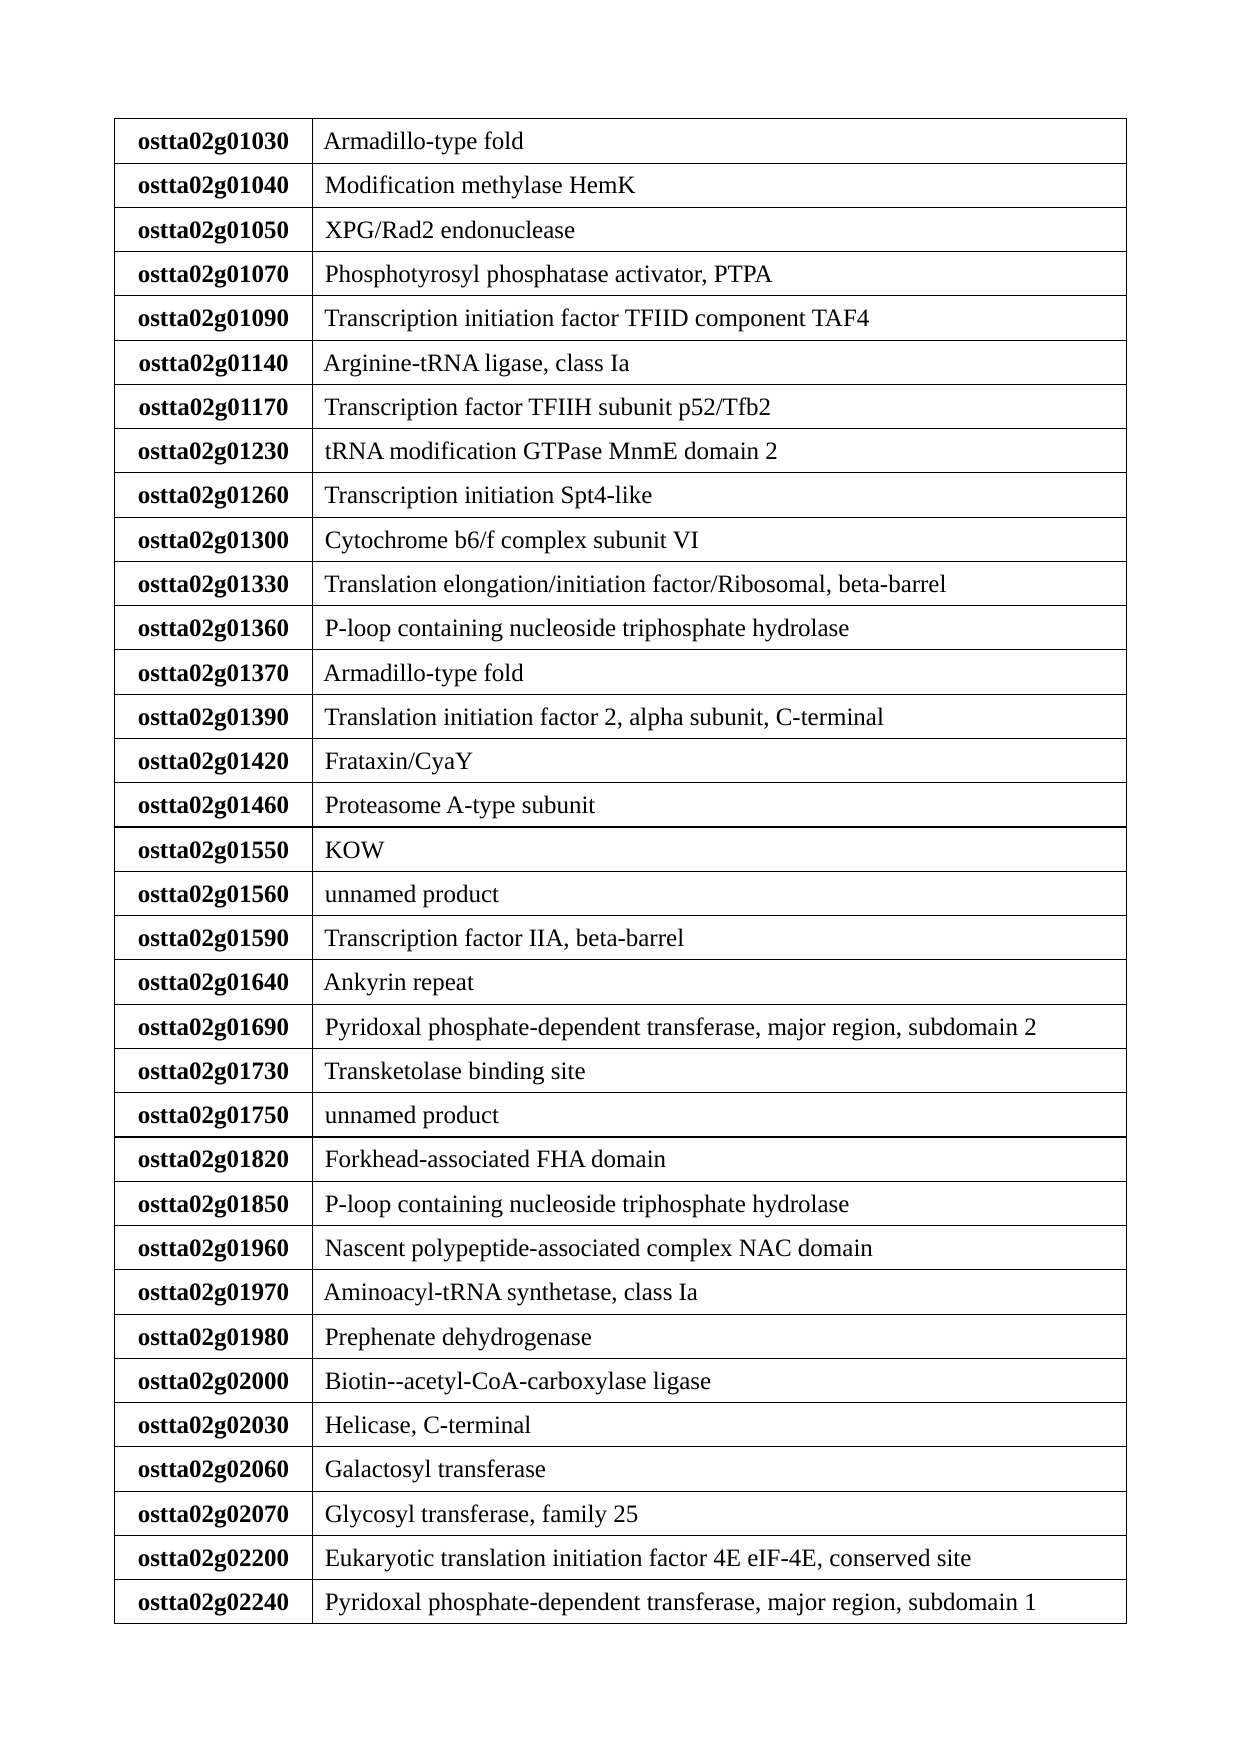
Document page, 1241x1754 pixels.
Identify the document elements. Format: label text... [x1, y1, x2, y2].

table_cell ostta02g01970 [115, 1270, 312, 1313]
table_cell Eukaryotic translation initiation factor 4E eIF-4E, conserved site [313, 1536, 1126, 1579]
table_cell [1127, 251, 1240, 295]
table_cell ostta02g02060 [115, 1447, 312, 1491]
table_cell ostta02g02070 [115, 1492, 312, 1535]
table_cell ostta02g01070 [115, 252, 312, 295]
table_cell ostta02g01560 [115, 872, 312, 915]
table_cell Proteasome A-type subunit [313, 783, 1126, 826]
table_cell Translation elongation/initiation factor/Ribosomal, beta-barrel [313, 562, 1126, 605]
table_cell Ankyrin repeat [313, 960, 1126, 1003]
table_cell XPG/Rad2 endonuclease [313, 208, 1126, 251]
table_cell tRNA modification GTPase MnmE domain 2 [313, 429, 1126, 472]
table_cell Phosphotyrosyl phosphatase activator, PTPA [313, 252, 1126, 295]
table_cell [1127, 1048, 1240, 1092]
table_cell ostta02g01230 [115, 429, 312, 472]
table_cell [1127, 384, 1240, 428]
table_cell [1127, 517, 1240, 561]
table_cell [1127, 472, 1240, 517]
table_cell ostta02g01090 [115, 296, 312, 339]
table_cell Glycosyl transferase, family 25 [313, 1492, 1126, 1535]
table_cell Helicase, C-terminal [313, 1403, 1126, 1446]
table_cell [1127, 738, 1240, 782]
table_cell [1127, 959, 1240, 1003]
table_cell ostta02g01370 [115, 650, 312, 694]
table_cell Biotin--acetyl-CoA-carboxylase ligase [313, 1359, 1126, 1402]
table_cell [1127, 1491, 1240, 1535]
table_cell [1127, 340, 1240, 384]
table_cell Galactosyl transferase [313, 1447, 1126, 1491]
table_cell [1127, 649, 1240, 694]
table_cell Modification methylase HemK [313, 164, 1126, 207]
table_cell [1127, 118, 1240, 162]
table_cell Cytochrome b6/f complex subunit VI [313, 518, 1126, 561]
table_cell ostta02g02030 [115, 1403, 312, 1446]
table_cell ostta02g02000 [115, 1359, 312, 1402]
table_cell [1127, 1269, 1240, 1313]
table_cell [1127, 1579, 1240, 1623]
table_cell unnamed product [313, 872, 1126, 915]
table_cell Arginine-tRNA ligase, class Ia [313, 341, 1126, 384]
table_cell [1127, 163, 1240, 207]
table_cell [1127, 1314, 1240, 1358]
table_cell [1127, 428, 1240, 472]
table_cell ostta02g01360 [115, 606, 312, 649]
table_cell Armadillo-type fold [313, 650, 1126, 694]
table_cell ostta02g02200 [115, 1536, 312, 1579]
table_cell Transcription factor TFIIH subunit p52/Tfb2 [313, 385, 1126, 428]
table_cell [1127, 1004, 1240, 1048]
table_cell ostta02g01330 [115, 562, 312, 605]
table_cell ostta02g01730 [115, 1049, 312, 1092]
table_cell Aminoacyl-tRNA synthetase, class Ia [313, 1270, 1126, 1313]
table_cell ostta02g01640 [115, 960, 312, 1003]
table_cell unnamed product [313, 1093, 1126, 1136]
table_cell [1127, 782, 1240, 826]
table_cell P-loop containing nucleoside triphosphate hydrolase [313, 1182, 1126, 1225]
table_cell P-loop containing nucleoside triphosphate hydrolase [313, 606, 1126, 649]
table_cell ostta02g02240 [115, 1580, 312, 1623]
table_cell ostta02g01850 [115, 1182, 312, 1225]
table_cell Transketolase binding site [313, 1049, 1126, 1092]
table_cell ostta02g01820 [115, 1138, 312, 1181]
table_cell Transcription initiation Spt4-like [313, 473, 1126, 517]
table_cell ostta02g01050 [115, 208, 312, 251]
table_cell Frataxin/CyaY [313, 739, 1126, 782]
table_cell [1127, 1402, 1240, 1446]
table_cell Pyridoxal phosphate-dependent transferase, major region, subdomain 1 [313, 1580, 1126, 1623]
table_cell ostta02g01980 [115, 1315, 312, 1358]
table_cell Nascent polypeptide-associated complex NAC domain [313, 1226, 1126, 1269]
table_cell [1127, 1181, 1240, 1225]
table_cell [1127, 605, 1240, 649]
table_cell [1127, 1535, 1240, 1579]
table_cell [1127, 1358, 1240, 1402]
table_cell ostta02g01960 [115, 1226, 312, 1269]
table_cell ostta02g01040 [115, 164, 312, 207]
table_cell ostta02g01750 [115, 1093, 312, 1136]
table_cell ostta02g01420 [115, 739, 312, 782]
table_cell ostta02g01030 [115, 119, 312, 162]
table_cell [1127, 207, 1240, 251]
table_cell Prephenate dehydrogenase [313, 1315, 1126, 1358]
table_cell Pyridoxal phosphate-dependent transferase, major region, subdomain 2 [313, 1005, 1126, 1048]
table_cell Forkhead-associated FHA domain [313, 1138, 1126, 1181]
table_cell KOW [313, 828, 1126, 871]
table_cell [1127, 1092, 1240, 1136]
table_cell ostta02g01170 [115, 385, 312, 428]
table_cell [1127, 1446, 1240, 1491]
table_cell [1127, 561, 1240, 605]
table_cell Transcription factor IIA, beta-barrel [313, 916, 1126, 959]
table_cell ostta02g01140 [115, 341, 312, 384]
table_cell Transcription initiation factor TFIID component TAF4 [313, 296, 1126, 339]
table_cell Armadillo-type fold [313, 119, 1126, 162]
table_cell [1127, 826, 1240, 871]
table_cell [1127, 871, 1240, 915]
table_cell [1127, 694, 1240, 738]
table_cell ostta02g01690 [115, 1005, 312, 1048]
table_cell ostta02g01590 [115, 916, 312, 959]
table_cell ostta02g01550 [115, 828, 312, 871]
table_cell ostta02g01300 [115, 518, 312, 561]
table_cell [1127, 1225, 1240, 1269]
table_cell ostta02g01260 [115, 473, 312, 517]
table_cell ostta02g01390 [115, 695, 312, 738]
table_cell [1127, 915, 1240, 959]
table_cell Translation initiation factor 2, alpha subunit, C-terminal [313, 695, 1126, 738]
table_cell ostta02g01460 [115, 783, 312, 826]
table_cell [1127, 295, 1240, 339]
table_cell [1127, 1136, 1240, 1181]
